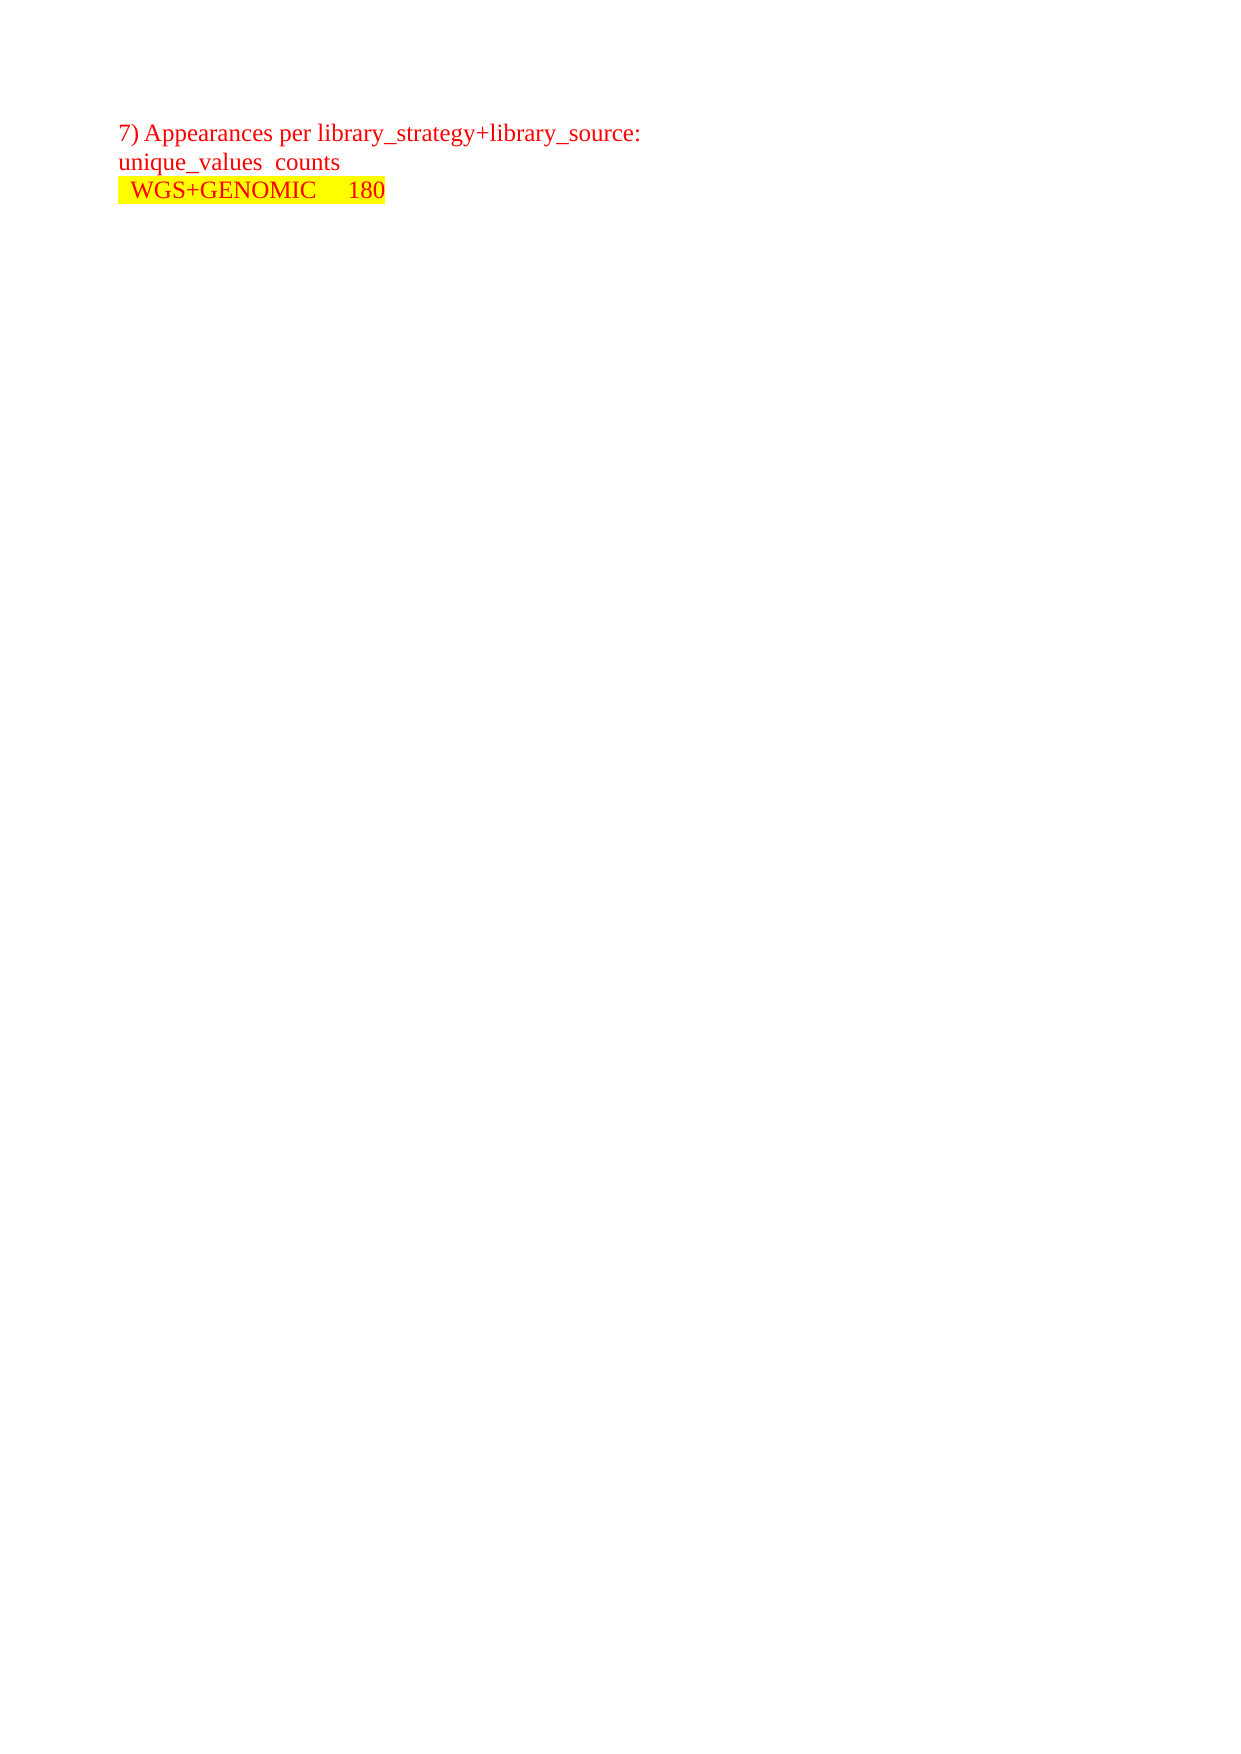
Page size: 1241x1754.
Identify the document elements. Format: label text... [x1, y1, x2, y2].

text 7) Appearances per library_strategy+library_source: [118, 118, 1122, 147]
text unique_values counts [118, 147, 1122, 176]
text WGS+GENOMIC 180 [118, 176, 1122, 204]
